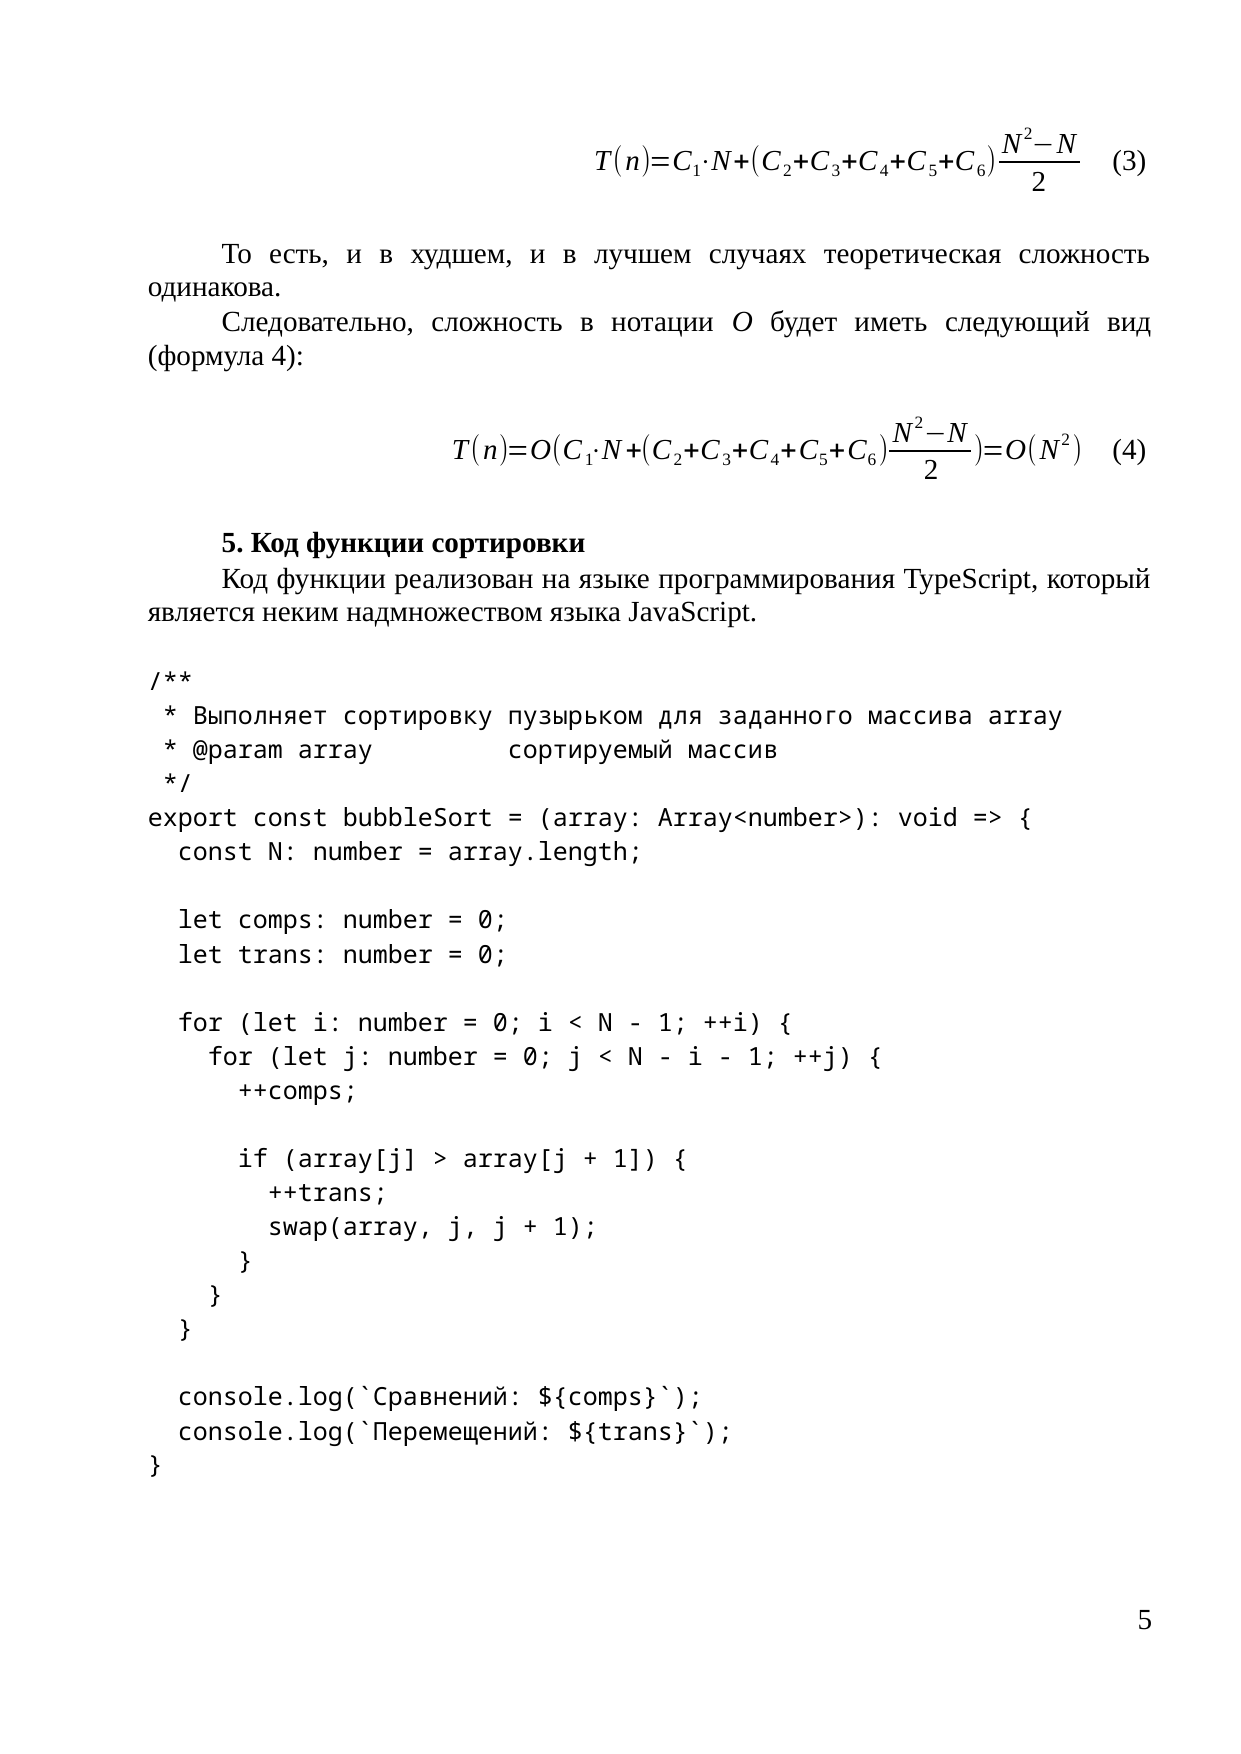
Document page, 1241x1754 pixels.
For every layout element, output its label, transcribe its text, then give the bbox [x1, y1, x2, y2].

text } [148, 1277, 1152, 1311]
table_header [148, 118, 1105, 202]
text console.log(`Перемещений: ${trans}`); [148, 1413, 1152, 1447]
text } [148, 1447, 1152, 1481]
table_header [148, 407, 1105, 491]
text const N: number = array.length; [148, 834, 1152, 868]
text swap(array, j, j + 1); [148, 1209, 1152, 1243]
text for (let j: number = 0; j < N - i - 1; ++j) { [148, 1038, 1152, 1072]
text console.log(`Сравнений: ${comps}`); [148, 1379, 1152, 1413]
text */ [148, 766, 1152, 800]
table_header (4) [1105, 407, 1152, 491]
text } [148, 1311, 1152, 1345]
text * Выполняет сортировку пузырьком для заданного массива array [148, 698, 1152, 732]
text ++comps; [148, 1072, 1152, 1107]
text for (let i: number = 0; i < N - 1; ++i) { [148, 1004, 1152, 1038]
text if (array[j] > array[j + 1]) { [148, 1141, 1152, 1175]
subtitle 5. Код функции сортировки [148, 525, 1152, 558]
text * @param array сортируемый массив [148, 732, 1152, 766]
text То есть, и в худшем, и в лучшем случаях теоретическая сложность одинакова. [148, 236, 1152, 303]
text let comps: number = 0; [148, 902, 1152, 936]
text ++trans; [148, 1175, 1152, 1209]
text /** [148, 664, 1152, 698]
text export const bubbleSort = (array: Array<number>): void => { [148, 800, 1152, 834]
text } [148, 1243, 1152, 1277]
text Код функции реализован на языке программирования TypeScript, который является неким надмножеством языка JavaScript. [148, 561, 1152, 628]
table_header (3) [1105, 118, 1152, 202]
text let trans: number = 0; [148, 936, 1152, 970]
text Следовательно, сложность в нотации O будет иметь следующий вид (формула 4): [148, 304, 1152, 371]
